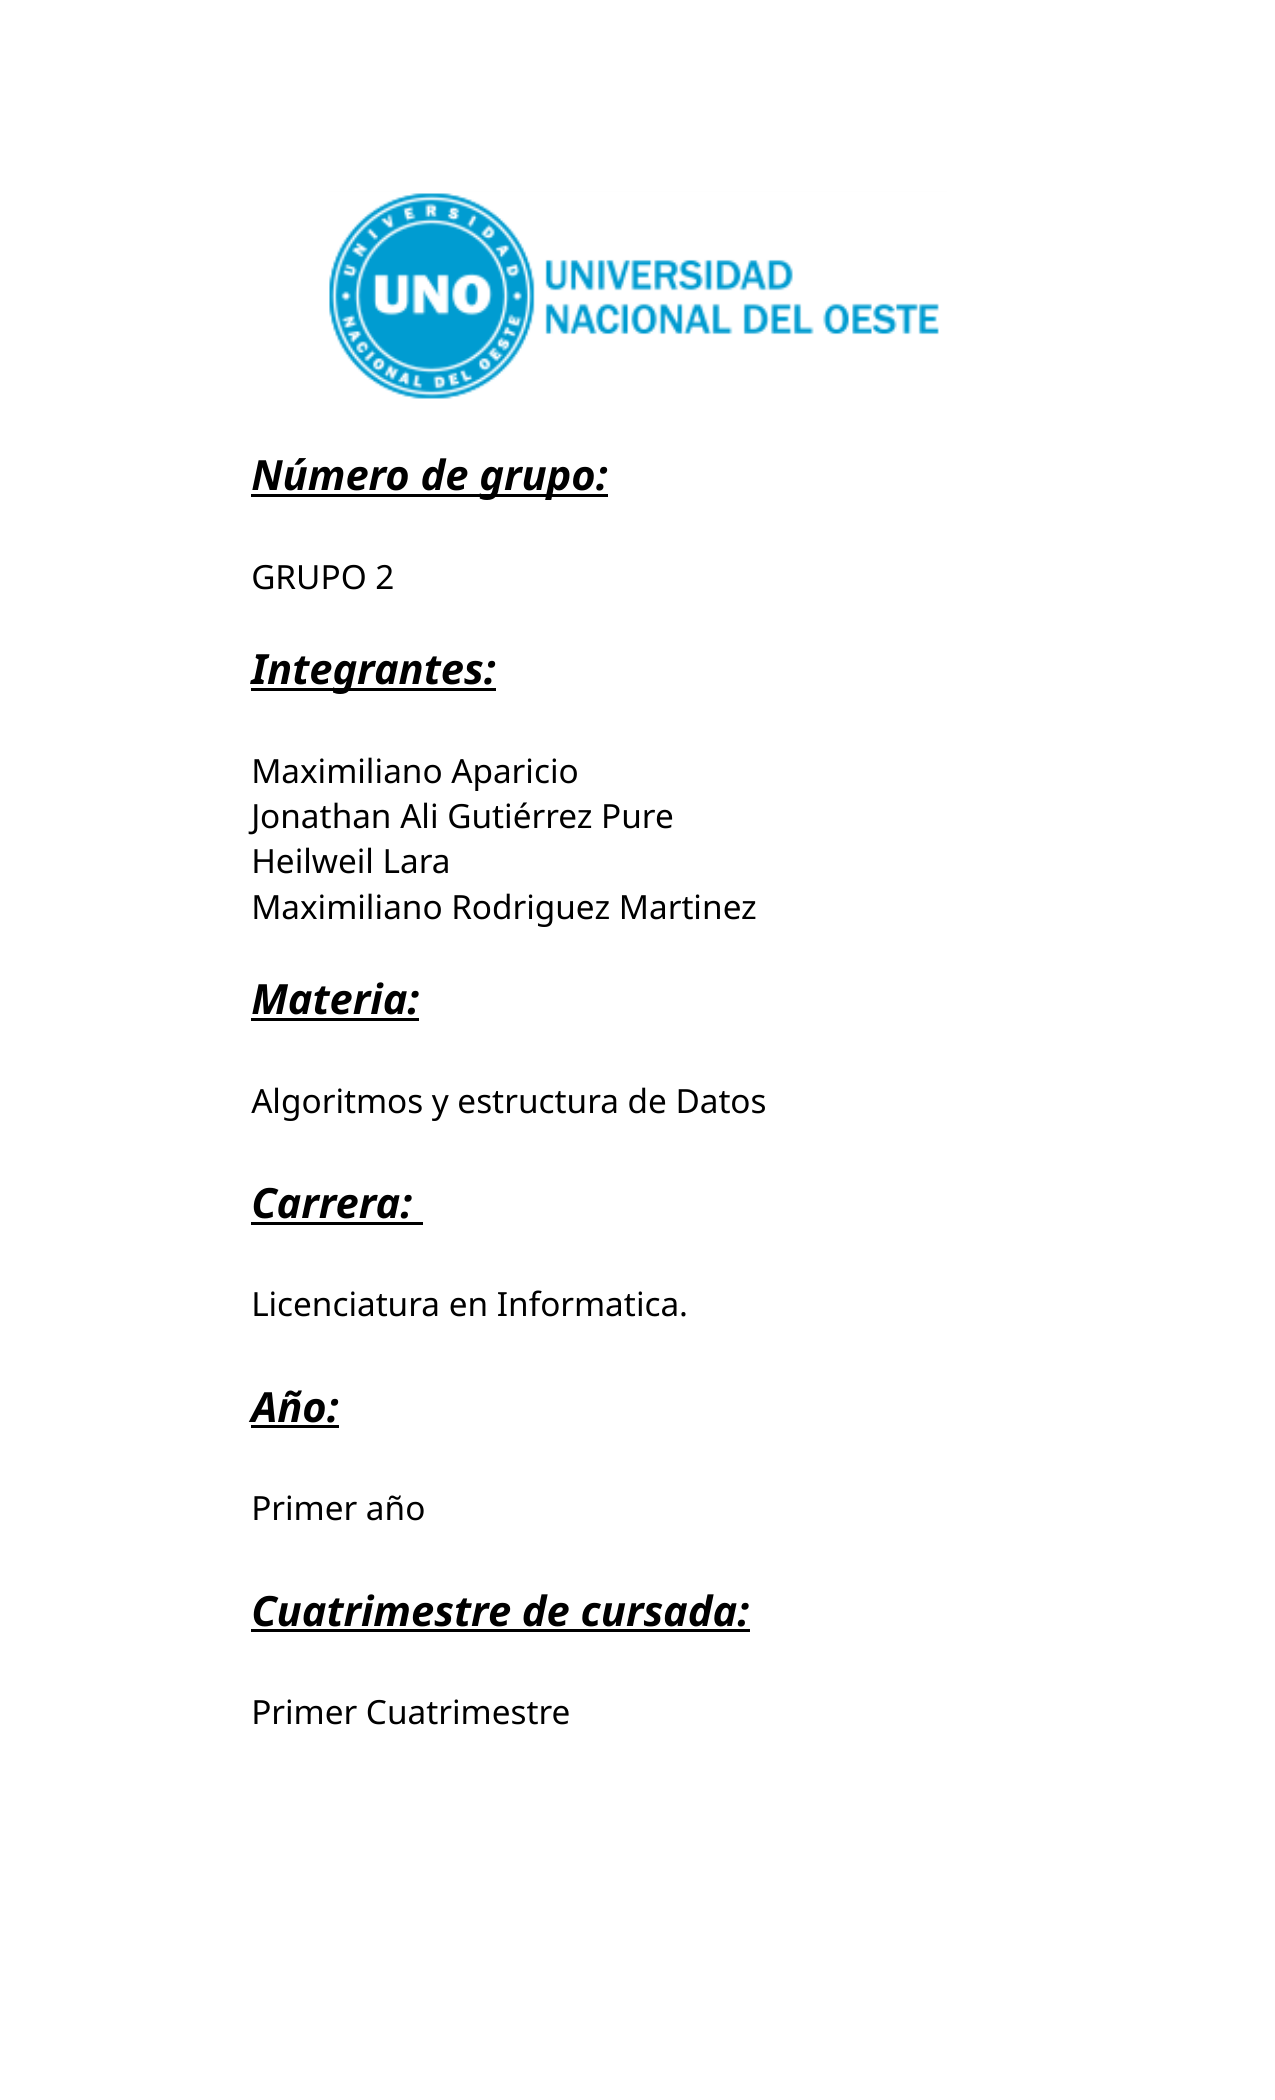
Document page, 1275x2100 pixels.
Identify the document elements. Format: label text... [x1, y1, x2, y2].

text Maximiliano Aparicio [251, 747, 1098, 793]
text Cuatrimestre de cursada: [251, 1581, 1098, 1638]
text Número de grupo: [251, 446, 1098, 503]
text Primer año [251, 1485, 1098, 1531]
text Maximiliano Rodriguez Martinez [251, 884, 1098, 929]
text GRUPO 2 [251, 554, 1098, 599]
text Carrera: [251, 1174, 1098, 1230]
text Algoritmos y estructura de Datos [251, 1077, 1098, 1123]
text Heilweil Lara [251, 838, 1098, 884]
picture [328, 190, 947, 403]
text Integrantes: [251, 640, 1098, 697]
text Primer Cuatrimestre [251, 1689, 1098, 1734]
text Año: [251, 1377, 1098, 1434]
text Jonathan Ali Gutiérrez Pure [251, 793, 1098, 838]
text Materia: [251, 970, 1098, 1027]
text Licenciatura en Informatica. [251, 1281, 1098, 1327]
